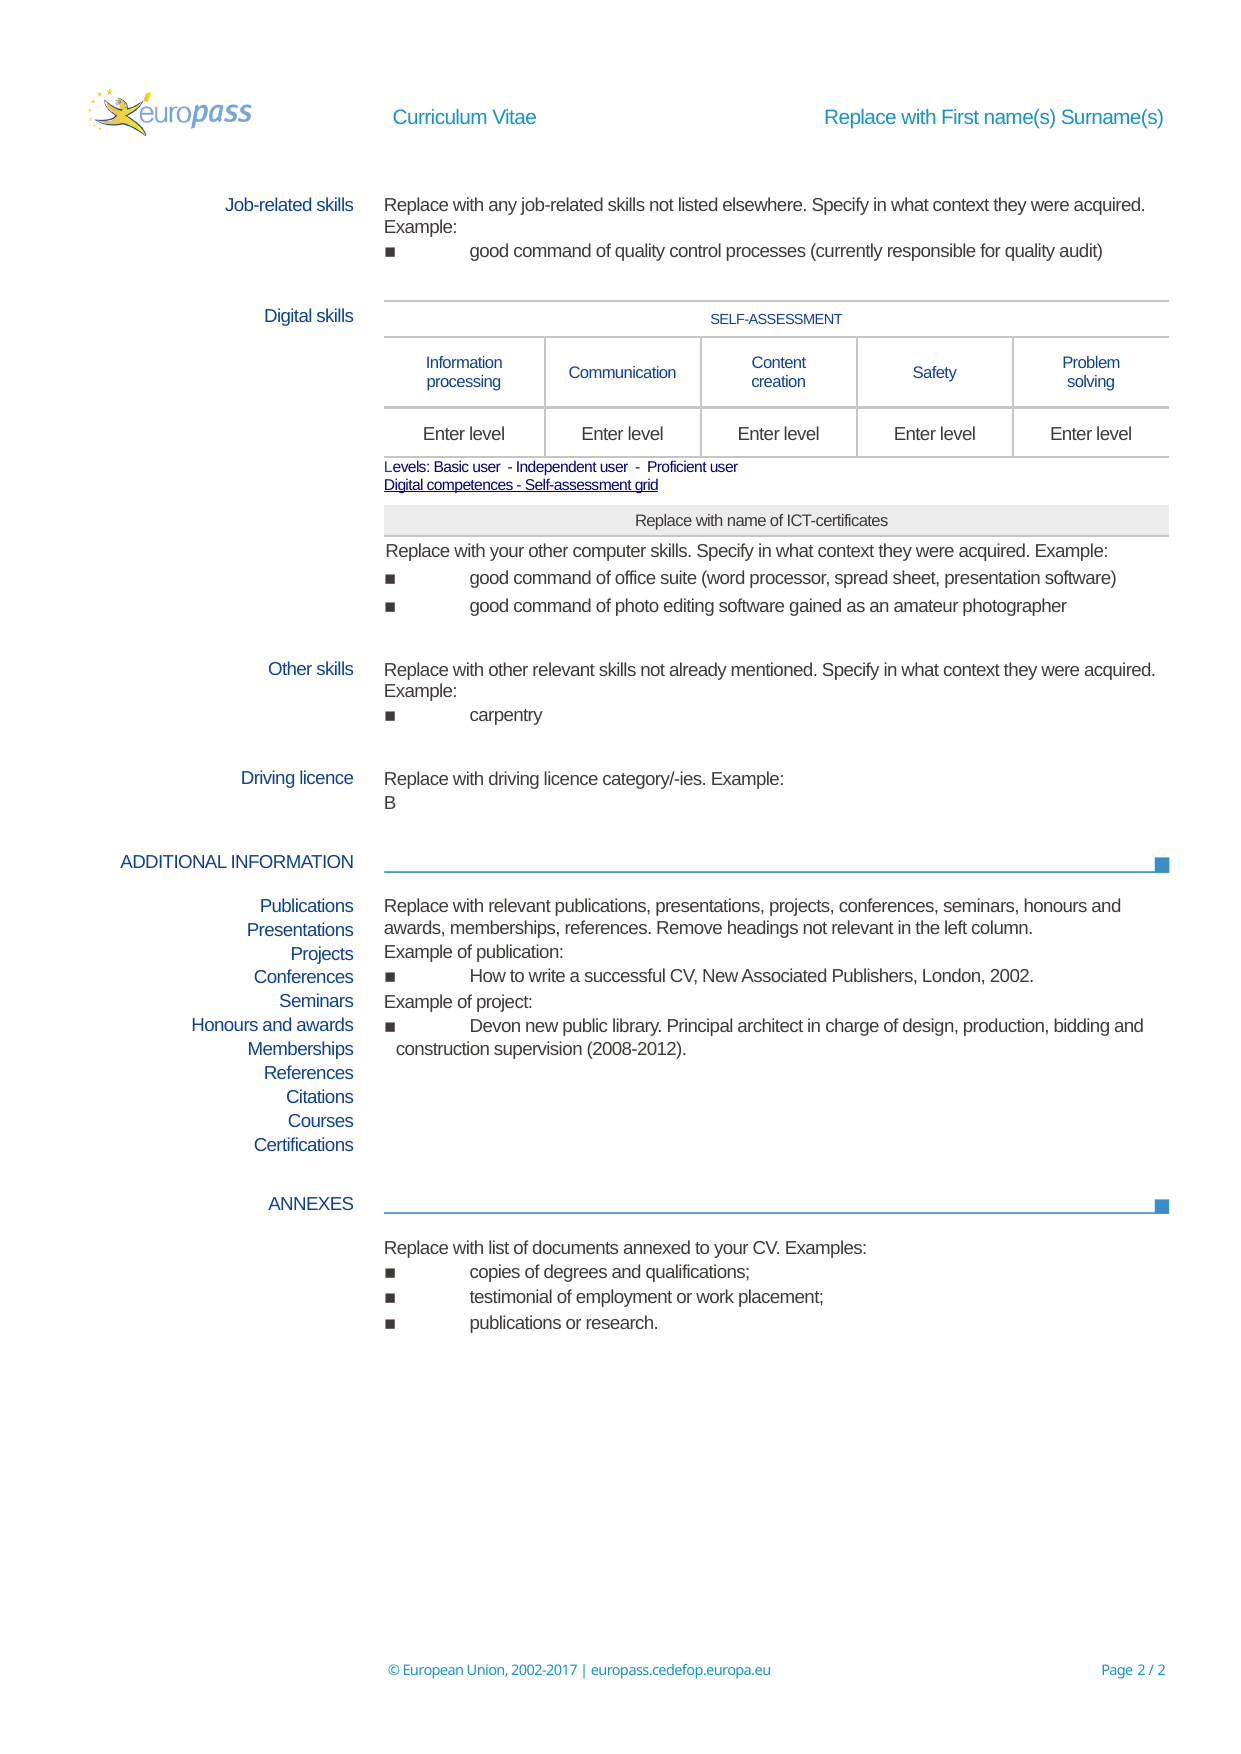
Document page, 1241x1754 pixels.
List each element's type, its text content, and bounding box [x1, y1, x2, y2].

table_header Replace with other relevant skills not already mentioned. Specify in what context they were acquired. Example: carpentry [384, 656, 1169, 727]
table_header [384, 1193, 1169, 1199]
table_header Other skills [89, 656, 384, 727]
table_cell Enter level [546, 409, 700, 456]
table_header Digital skills [89, 300, 384, 406]
table_header Driving licence [89, 765, 384, 814]
table_cell [89, 505, 384, 535]
table_cell Enter level [1014, 409, 1169, 456]
table_cell Information processing [384, 338, 544, 406]
table_cell Replace with your other computer skills. Specify in what context they were acquired. Example: good command of office suite (word processor, spread sheet, presentation software) good command of photo editing software gained as an amateur photographer [384, 537, 1169, 618]
picture [384, 857, 1170, 873]
table_header [384, 851, 1169, 857]
table_cell Content creation [702, 338, 856, 406]
table_cell Enter level [858, 409, 1012, 456]
table_cell [89, 535, 384, 618]
table_cell Enter level [702, 409, 856, 456]
table_cell Enter level [384, 409, 544, 456]
table_header Replace with list of documents annexed to your CV. Examples: copies of degrees and qualifications; testimonial of employment or work placement; publications or research. [384, 1234, 1169, 1335]
picture [383, 1199, 1170, 1214]
table_cell Safety [858, 338, 1012, 406]
table_cell [89, 406, 384, 456]
table_cell Replace with name of ICT-certificates [384, 505, 1169, 535]
table_header [89, 1234, 384, 1335]
picture [88, 88, 252, 136]
table_header ADDITIONAL INFORMATION [89, 851, 384, 872]
table_cell Problem solving [1014, 338, 1169, 406]
table_header Replace with relevant publications, presentations, projects, conferences, seminars, honours and awards, memberships, references. Remove headings not relevant in the left column. Example of publication: How to write a successful CV, New Associated Publishers, London, 2002. Example of project: Devon new public library. Principal architect in charge of design, production, bidding and construction supervision (2008-2012). [384, 892, 1169, 1156]
table_header Replace with any job-related skills not listed elsewhere. Specify in what context they were acquired. Example: good command of quality control processes (currently responsible for quality audit) [384, 191, 1169, 263]
table_header Job-related skills [89, 191, 384, 263]
table_header Publications Presentations Projects Conferences Seminars Honours and awards Memberships References Citations Courses Certifications [89, 892, 384, 1156]
table_header SELF-ASSESSMENT [384, 302, 1169, 336]
table_cell Communication [546, 338, 700, 406]
table_header Replace with driving licence category/-ies. Example: B [384, 765, 1169, 814]
table_header ANNEXES [89, 1193, 384, 1214]
table_cell Levels: Basic user - Independent user - Proficient user Digital competences - Self-assessment grid [384, 458, 1169, 505]
table_cell [89, 456, 384, 505]
